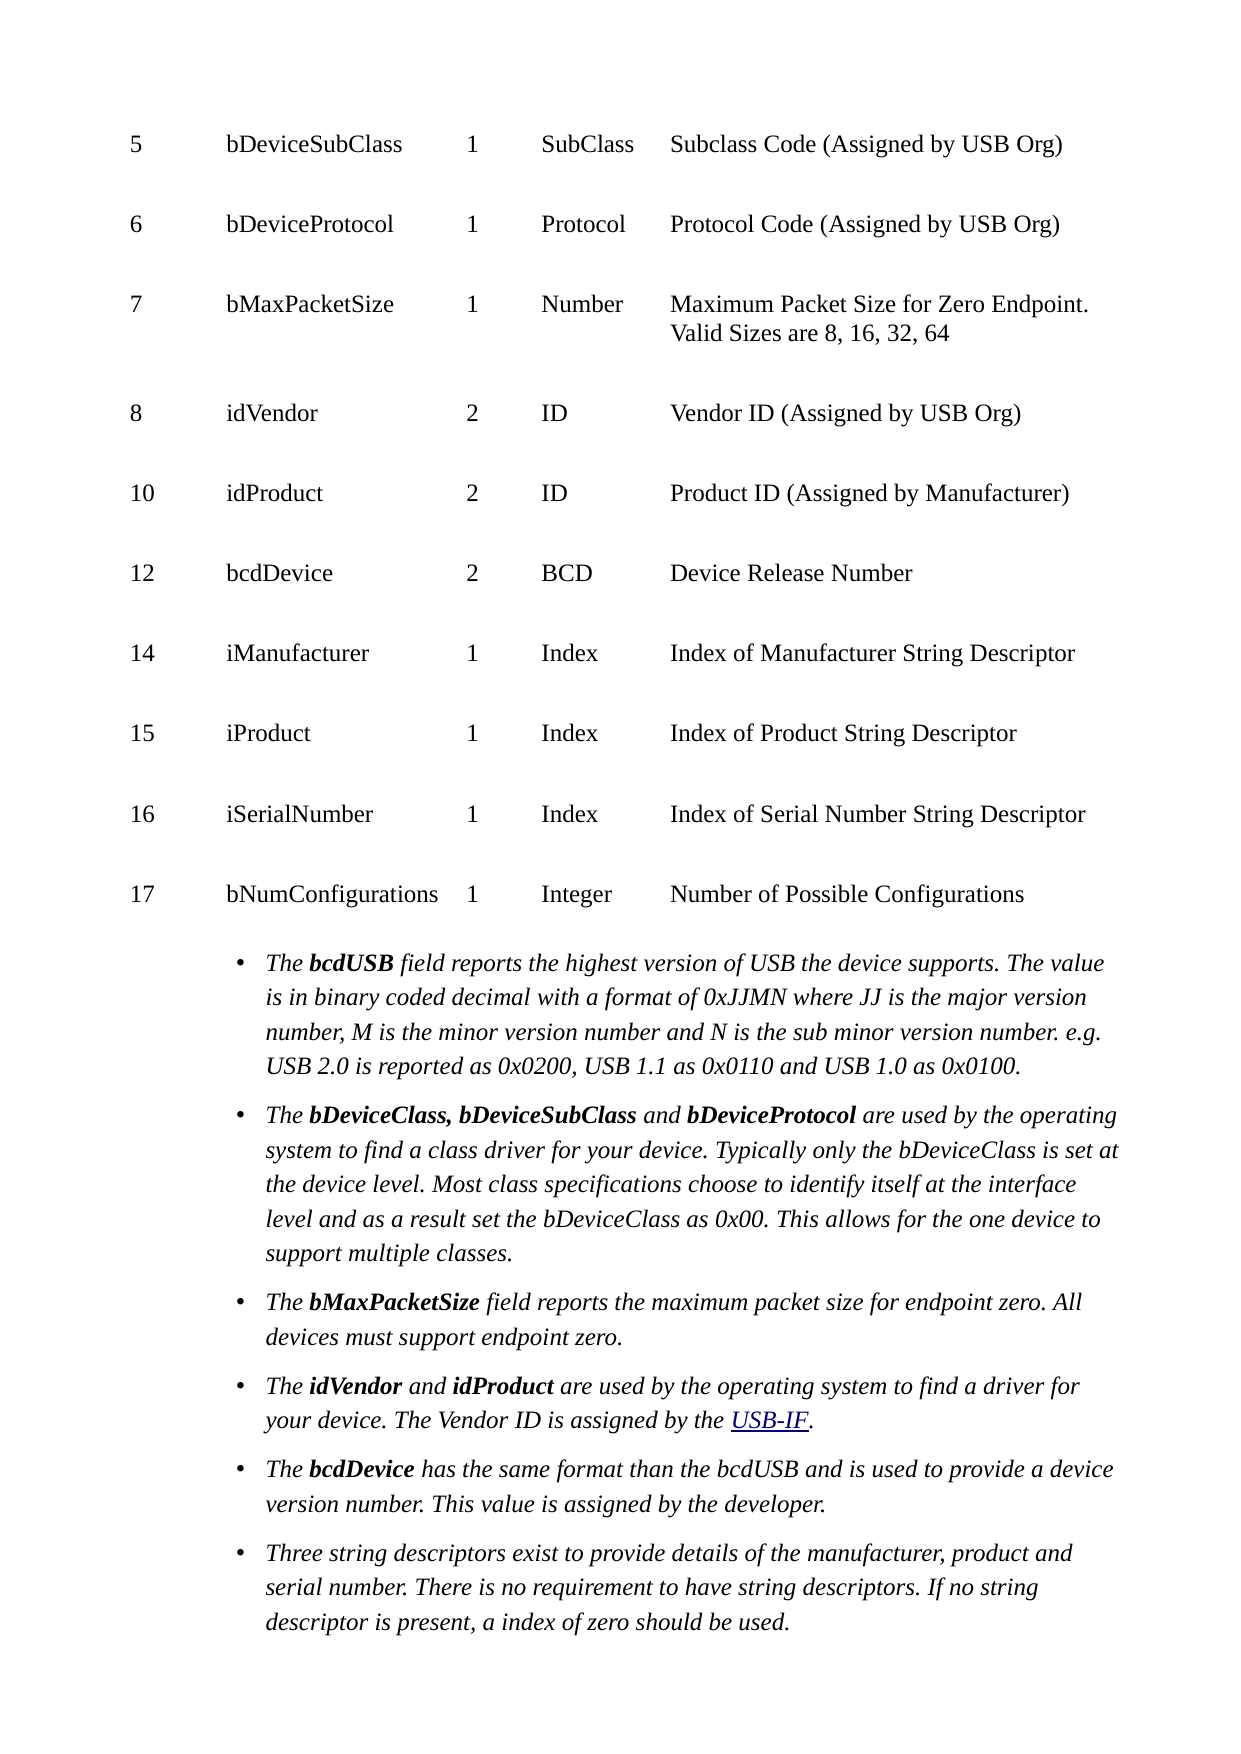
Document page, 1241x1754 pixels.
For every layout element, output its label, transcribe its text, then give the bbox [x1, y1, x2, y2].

list The bMaxPacketSize field reports the maximum packet size for endpoint zero. All devices must support endpoint zero. [236, 1287, 1122, 1351]
table_cell Integer [530, 868, 659, 948]
table_cell 1 [455, 708, 530, 788]
table_cell Number of Possible Configurations [659, 868, 1122, 948]
table_cell BCD [530, 548, 659, 627]
table_cell bDeviceProtocol [215, 198, 455, 278]
table_cell 1 [455, 198, 530, 278]
table_cell 15 [119, 708, 215, 788]
table_cell 1 [455, 788, 530, 868]
table_cell Number [530, 278, 659, 387]
table_cell 7 [119, 278, 215, 387]
table_cell 1 [455, 118, 530, 198]
table_cell ID [530, 467, 659, 547]
table_cell SubClass [530, 118, 659, 198]
table_cell Index of Manufacturer String Descriptor [659, 628, 1122, 708]
table_cell bMaxPacketSize [215, 278, 455, 387]
table_cell Index of Product String Descriptor [659, 708, 1122, 788]
table_cell Protocol [530, 198, 659, 278]
table_cell 2 [455, 387, 530, 467]
list The bcdUSB field reports the highest version of USB the device supports. The value is in binary coded decimal with a format of 0xJJMN where JJ is the major version number, M is the minor version number and N is the sub minor version number. e.g. USB 2.0 is reported as 0x0200, USB 1.1 as 0x0110 and USB 1.0 as 0x0100. [236, 948, 1122, 1080]
table_cell 8 [119, 387, 215, 467]
table_cell Maximum Packet Size for Zero Endpoint. Valid Sizes are 8, 16, 32, 64 [659, 278, 1122, 387]
table_cell idVendor [215, 387, 455, 467]
table_cell Index of Serial Number String Descriptor [659, 788, 1122, 868]
table_cell 10 [119, 467, 215, 547]
table_cell 5 [119, 118, 215, 198]
table_cell 2 [455, 467, 530, 547]
table_cell 1 [455, 278, 530, 387]
list The idVendor and idProduct are used by the operating system to find a driver for your device. The Vendor ID is assigned by the USB-IF. [236, 1371, 1122, 1434]
table_cell Index [530, 708, 659, 788]
list The bDeviceClass, bDeviceSubClass and bDeviceProtocol are used by the operating system to find a class driver for your device. Typically only the bDeviceClass is set at the device level. Most class specifications choose to identify itself at the interface level and as a result set the bDeviceClass as 0x00. This allows for the one device to support multiple classes. [236, 1100, 1122, 1267]
table_cell Product ID (Assigned by Manufacturer) [659, 467, 1122, 547]
table_cell 17 [119, 868, 215, 948]
table_cell iProduct [215, 708, 455, 788]
table_cell 12 [119, 548, 215, 627]
table_cell 16 [119, 788, 215, 868]
table_cell Vendor ID (Assigned by USB Org) [659, 387, 1122, 467]
table_cell bDeviceSubClass [215, 118, 455, 198]
list Three string descriptors exist to provide details of the manufacturer, product and serial number. There is no requirement to have string descriptors. If no string descriptor is present, a index of zero should be used. [236, 1538, 1122, 1636]
table_cell 1 [455, 868, 530, 948]
table_cell Subclass Code (Assigned by USB Org) [659, 118, 1122, 198]
table_cell bcdDevice [215, 548, 455, 627]
table_cell Device Release Number [659, 548, 1122, 627]
table_cell iSerialNumber [215, 788, 455, 868]
list The bcdDevice has the same format than the bcdUSB and is used to provide a device version number. This value is assigned by the developer. [236, 1454, 1122, 1518]
table_cell Index [530, 628, 659, 708]
table_cell 6 [119, 198, 215, 278]
table_cell ID [530, 387, 659, 467]
table_cell 14 [119, 628, 215, 708]
table_cell bNumConfigurations [215, 868, 455, 948]
table_cell iManufacturer [215, 628, 455, 708]
table_cell Index [530, 788, 659, 868]
table_cell 1 [455, 628, 530, 708]
table_cell 2 [455, 548, 530, 627]
table_cell Protocol Code (Assigned by USB Org) [659, 198, 1122, 278]
table_cell idProduct [215, 467, 455, 547]
